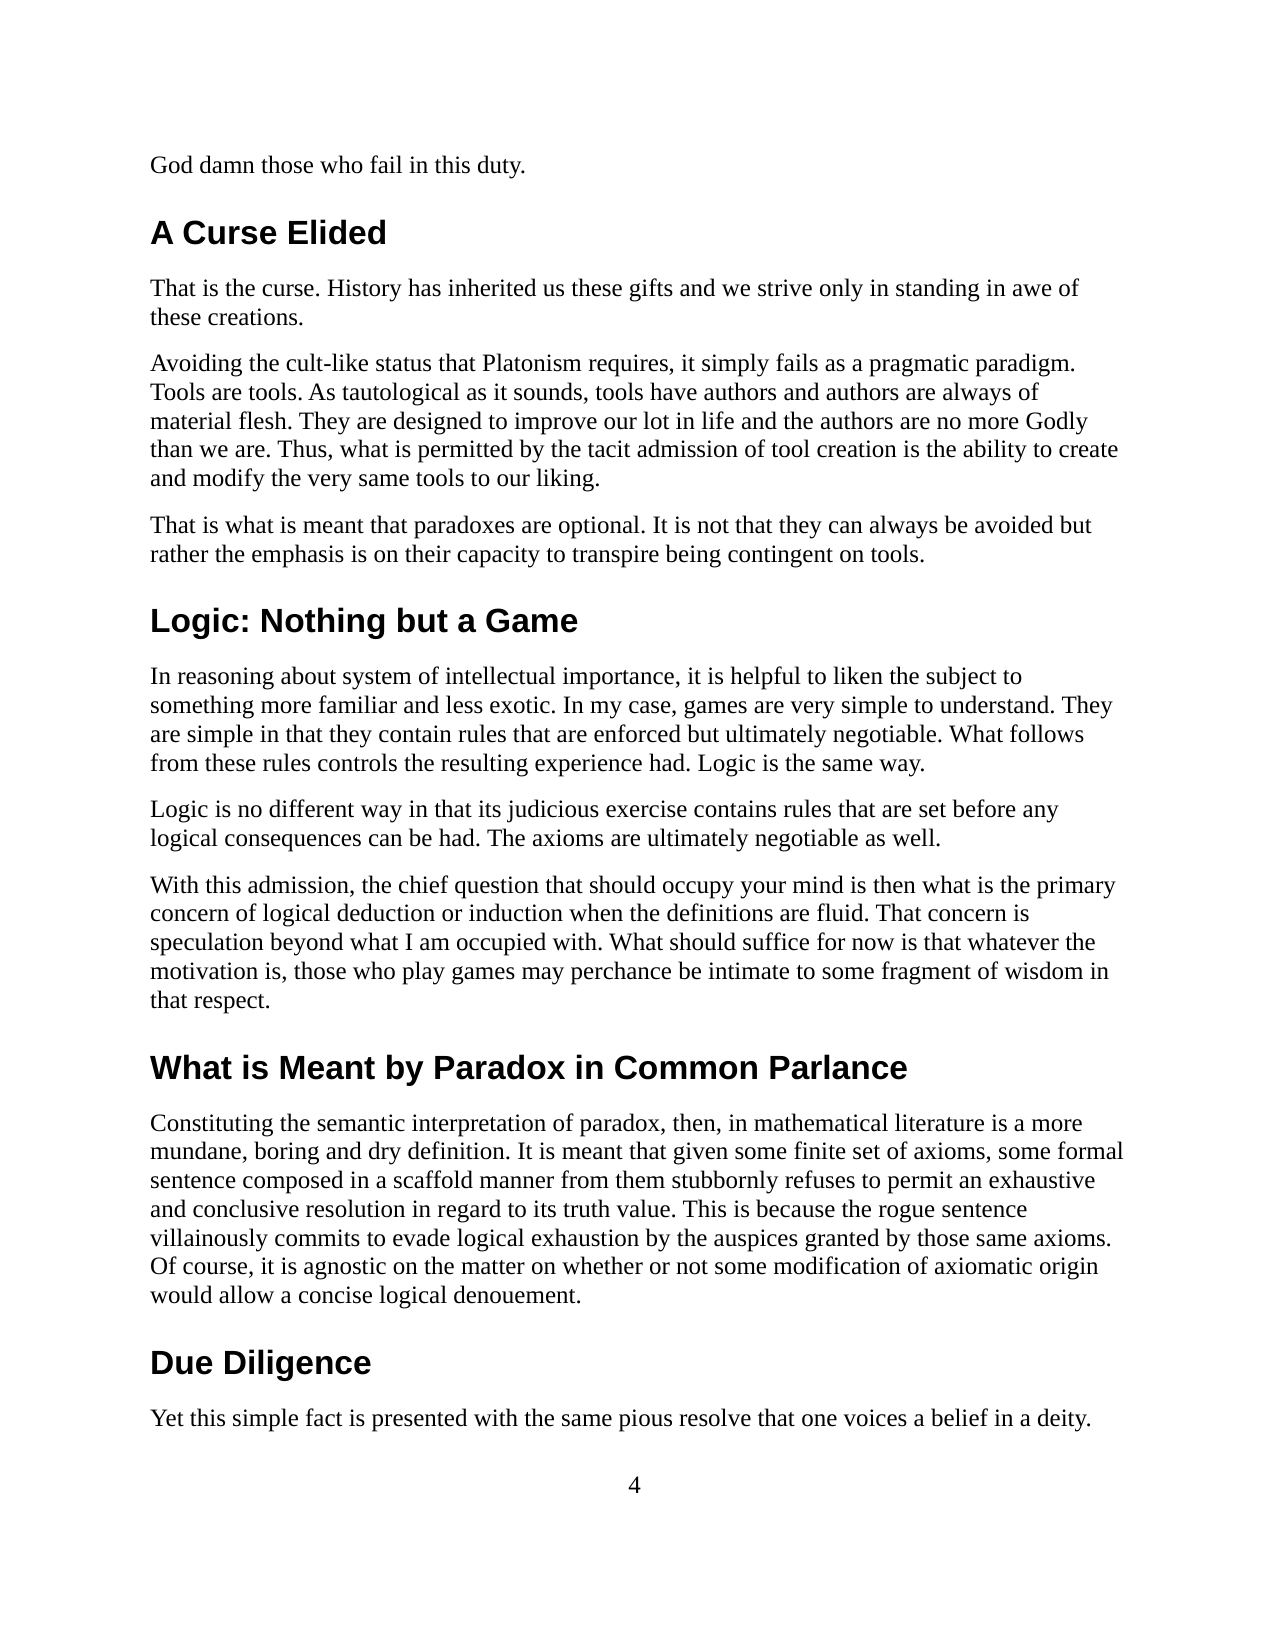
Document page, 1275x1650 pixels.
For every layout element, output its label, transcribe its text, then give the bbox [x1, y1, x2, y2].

subtitle Due Diligence [150, 1343, 1125, 1381]
text Logic is no different way in that its judicious exercise contains rules that are set before any logical consequences can be had. The axioms are ultimately negotiable as well. [150, 794, 1125, 852]
text Yet this simple fact is presented with the same pious resolve that one voices a belief in a deity. [150, 1403, 1125, 1432]
text That is what is meant that paradoxes are optional. It is not that they can always be avoided but rather the emphasis is on their capacity to transpire being contingent on tools. [150, 510, 1125, 567]
text God damn those who fail in this duty. [150, 150, 1125, 179]
text Constituting the semantic interpretation of paradox, then, in mathematical literature is a more mundane, boring and dry definition. It is meant that given some finite set of axioms, some formal sentence composed in a scaffold manner from them stubbornly refuses to permit an exhaustive and conclusive resolution in regard to its truth value. This is because the rogue sentence villainously commits to evade logical exhaustion by the auspices granted by those same axioms. Of course, it is agnostic on the matter on whether or not some modification of axiomatic origin would allow a concise logical denouement. [150, 1108, 1125, 1309]
text Avoiding the cult-like status that Platonism requires, it simply fails as a pragmatic paradigm. Tools are tools. As tautological as it sounds, tools have authors and authors are always of material flesh. They are designed to improve our lot in life and the authors are no more Godly than we are. Thus, what is permitted by the tacit admission of tool creation is the ability to create and modify the very same tools to our liking. [150, 348, 1125, 492]
subtitle Logic: Nothing but a Game [150, 601, 1125, 640]
subtitle What is Meant by Paradox in Common Parlance [150, 1047, 1125, 1086]
subtitle A Curse Elided [150, 213, 1125, 251]
text With this admission, the chief question that should occupy your mind is then what is the primary concern of logical deduction or induction when the definitions are fluid. That concern is speculation beyond what I am occupied with. What should suffice for now is that whatever the motivation is, those who play games may perchance be intimate to some fragment of wisdom in that respect. [150, 870, 1125, 1013]
text In reasoning about system of intellectual importance, it is helpful to liken the subject to something more familiar and less exotic. In my case, games are very simple to understand. They are simple in that they contain rules that are enforced but ultimately negotiable. What follows from these rules controls the resulting experience had. Logic is the same way. [150, 661, 1125, 776]
text That is the curse. History has inherited us these gifts and we strive only in standing in awe of these creations. [150, 273, 1125, 330]
